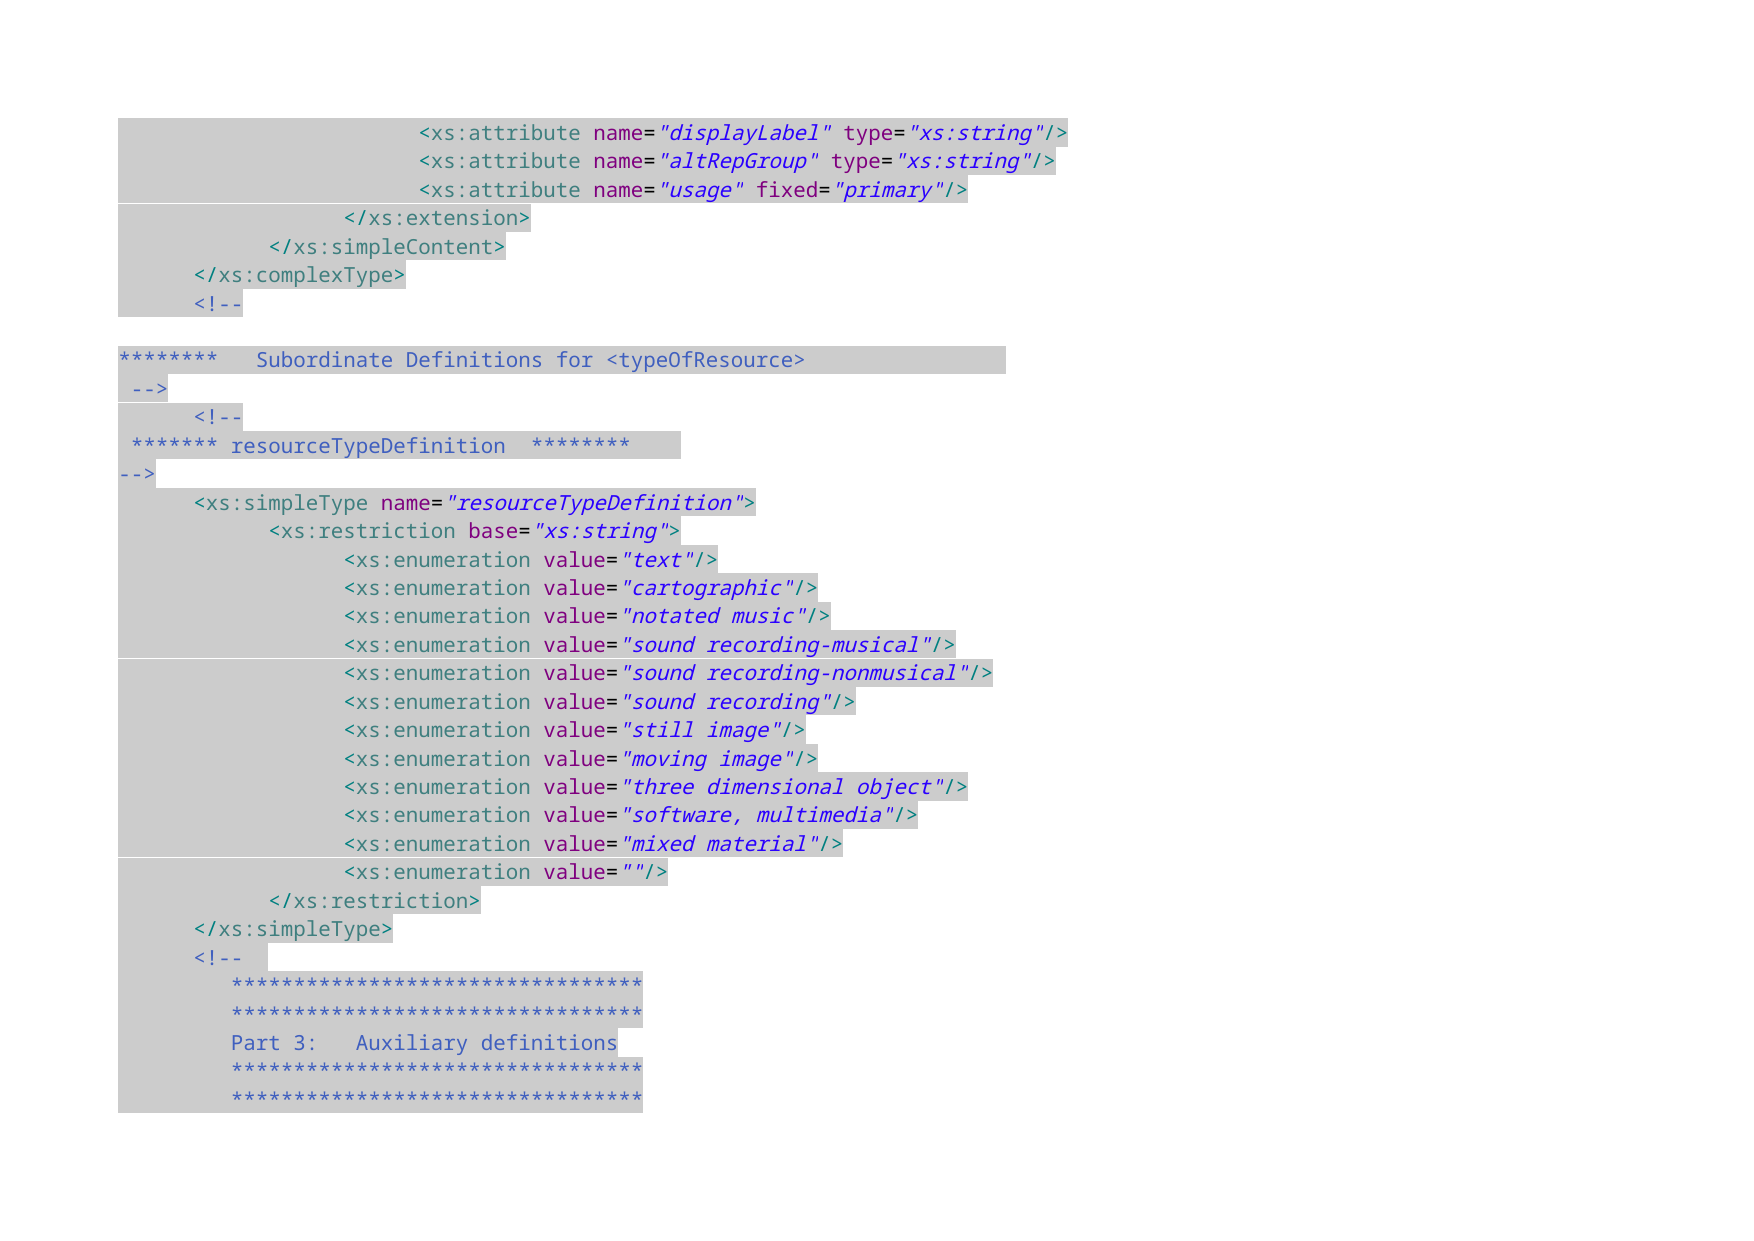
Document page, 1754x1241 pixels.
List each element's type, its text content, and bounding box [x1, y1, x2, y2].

text <!-- [118, 289, 1636, 317]
text Part 3: Auxiliary definitions [118, 1028, 1636, 1057]
text <xs:enumeration value="sound recording-nonmusical"/> [118, 658, 1636, 687]
text <xs:enumeration value=""/> [118, 857, 1636, 886]
text ********************************* [118, 1000, 1636, 1028]
text <!-- [118, 402, 1636, 431]
text </xs:complexType> [118, 260, 1636, 289]
text </xs:extension> [118, 203, 1636, 232]
text <xs:enumeration value="mixed material"/> [118, 829, 1636, 857]
text <xs:enumeration value="three dimensional object"/> [118, 772, 1636, 801]
text ********************************* [118, 1085, 1636, 1113]
text <!-- [118, 943, 1636, 971]
text --> [118, 374, 1636, 402]
text ******* resourceTypeDefinition ******** [118, 431, 1636, 459]
text </xs:restriction> [118, 886, 1636, 914]
text <xs:attribute name="altRepGroup" type="xs:string"/> [118, 147, 1636, 175]
text <xs:enumeration value="still image"/> [118, 715, 1636, 744]
text </xs:simpleContent> [118, 232, 1636, 260]
text <xs:attribute name="displayLabel" type="xs:string"/> [118, 118, 1636, 147]
text ******** Subordinate Definitions for <typeOfResource> [118, 346, 1636, 374]
text ********************************* [118, 971, 1636, 1000]
text <xs:enumeration value="text"/> [118, 545, 1636, 573]
text ********************************* [118, 1057, 1636, 1085]
text <xs:enumeration value="moving image"/> [118, 744, 1636, 772]
text <xs:enumeration value="notated music"/> [118, 602, 1636, 630]
text <xs:enumeration value="sound recording"/> [118, 687, 1636, 715]
text <xs:enumeration value="sound recording-musical"/> [118, 630, 1636, 658]
text <xs:enumeration value="cartographic"/> [118, 573, 1636, 602]
text </xs:simpleType> [118, 914, 1636, 943]
text <xs:attribute name="usage" fixed="primary"/> [118, 175, 1636, 203]
text --> [118, 459, 1636, 488]
text <xs:enumeration value="software, multimedia"/> [118, 801, 1636, 829]
text <xs:simpleType name="resourceTypeDefinition"> [118, 488, 1636, 516]
text <xs:restriction base="xs:string"> [118, 516, 1636, 545]
